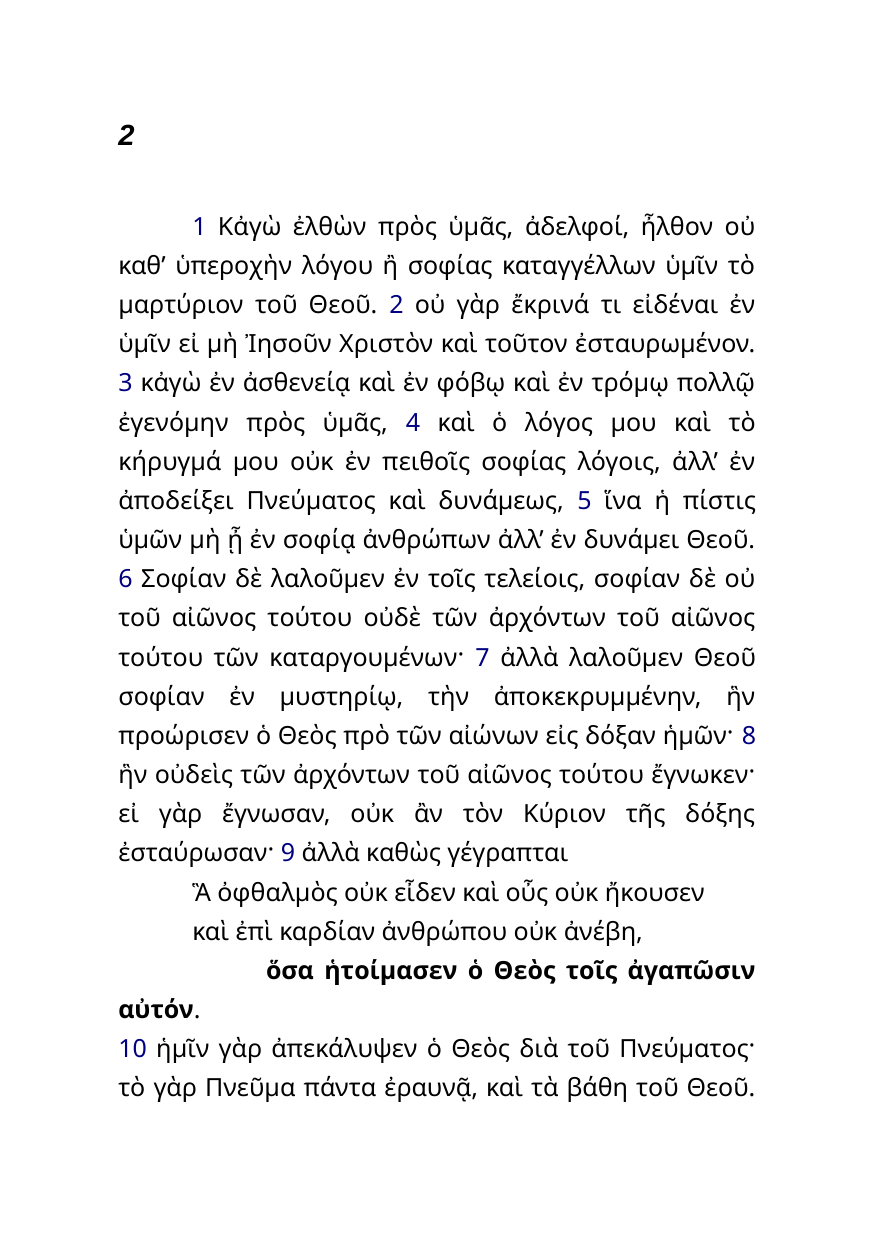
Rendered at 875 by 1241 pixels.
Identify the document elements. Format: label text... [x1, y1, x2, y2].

text καὶ ἐπὶ καρδίαν ἀνθρώπου οὐκ ἀνέβη, [118, 913, 756, 947]
text Ἃ ὀφθαλμὸς οὐκ εἶδεν καὶ οὖς οὐκ ἤκουσεν [118, 874, 756, 908]
text ὅσα ἡτοίμασεν ὁ Θεὸς τοῖς ἀγαπῶσιν αὐτόν. [118, 952, 756, 1026]
subtitle 2 [118, 118, 756, 152]
text 10 ἡμῖν γὰρ ἀπεκάλυψεν ὁ Θεὸς διὰ τοῦ Πνεύματος· τὸ γὰρ Πνεῦμα πάντα ἐραυνᾷ, καὶ τὰ βάθη τοῦ Θεοῦ. [118, 1031, 756, 1104]
text 1 Κἀγὼ ἐλθὼν πρὸς ὑμᾶς, ἀδελφοί, ἦλθον οὐ καθ’ ὑπεροχὴν λόγου ἢ σοφίας καταγγέλλων ὑμῖν τὸ μαρτύριον τοῦ Θεοῦ. 2 οὐ γὰρ ἔκρινά τι εἰδέναι ἐν ὑμῖν εἰ μὴ Ἰησοῦν Χριστὸν καὶ τοῦτον ἐσταυρωμένον. 3 κἀγὼ ἐν ἀσθενείᾳ καὶ ἐν φόβῳ καὶ ἐν τρόμῳ πολλῷ ἐγενόμην πρὸς ὑμᾶς, 4 καὶ ὁ λόγος μου καὶ τὸ κήρυγμά μου οὐκ ἐν πειθοῖς σοφίας λόγοις, ἀλλ’ ἐν ἀποδείξει Πνεύματος καὶ δυνάμεως, 5 ἵνα ἡ πίστις ὑμῶν μὴ ᾖ ἐν σοφίᾳ ἀνθρώπων ἀλλ’ ἐν δυνάμει Θεοῦ. 6 Σοφίαν δὲ λαλοῦμεν ἐν τοῖς τελείοις, σοφίαν δὲ οὐ τοῦ αἰῶνος τούτου οὐδὲ τῶν ἀρχόντων τοῦ αἰῶνος τούτου τῶν καταργουμένων· 7 ἀλλὰ λαλοῦμεν Θεοῦ σοφίαν ἐν μυστηρίῳ, τὴν ἀποκεκρυμμένην, ἣν προώρισεν ὁ Θεὸς πρὸ τῶν αἰώνων εἰς δόξαν ἡμῶν· 8 ἣν οὐδεὶς τῶν ἀρχόντων τοῦ αἰῶνος τούτου ἔγνωκεν· εἰ γὰρ ἔγνωσαν, οὐκ ἂν τὸν Κύριον τῆς δόξης ἐσταύρωσαν· 9 ἀλλὰ καθὼς γέγραπται [118, 208, 756, 869]
